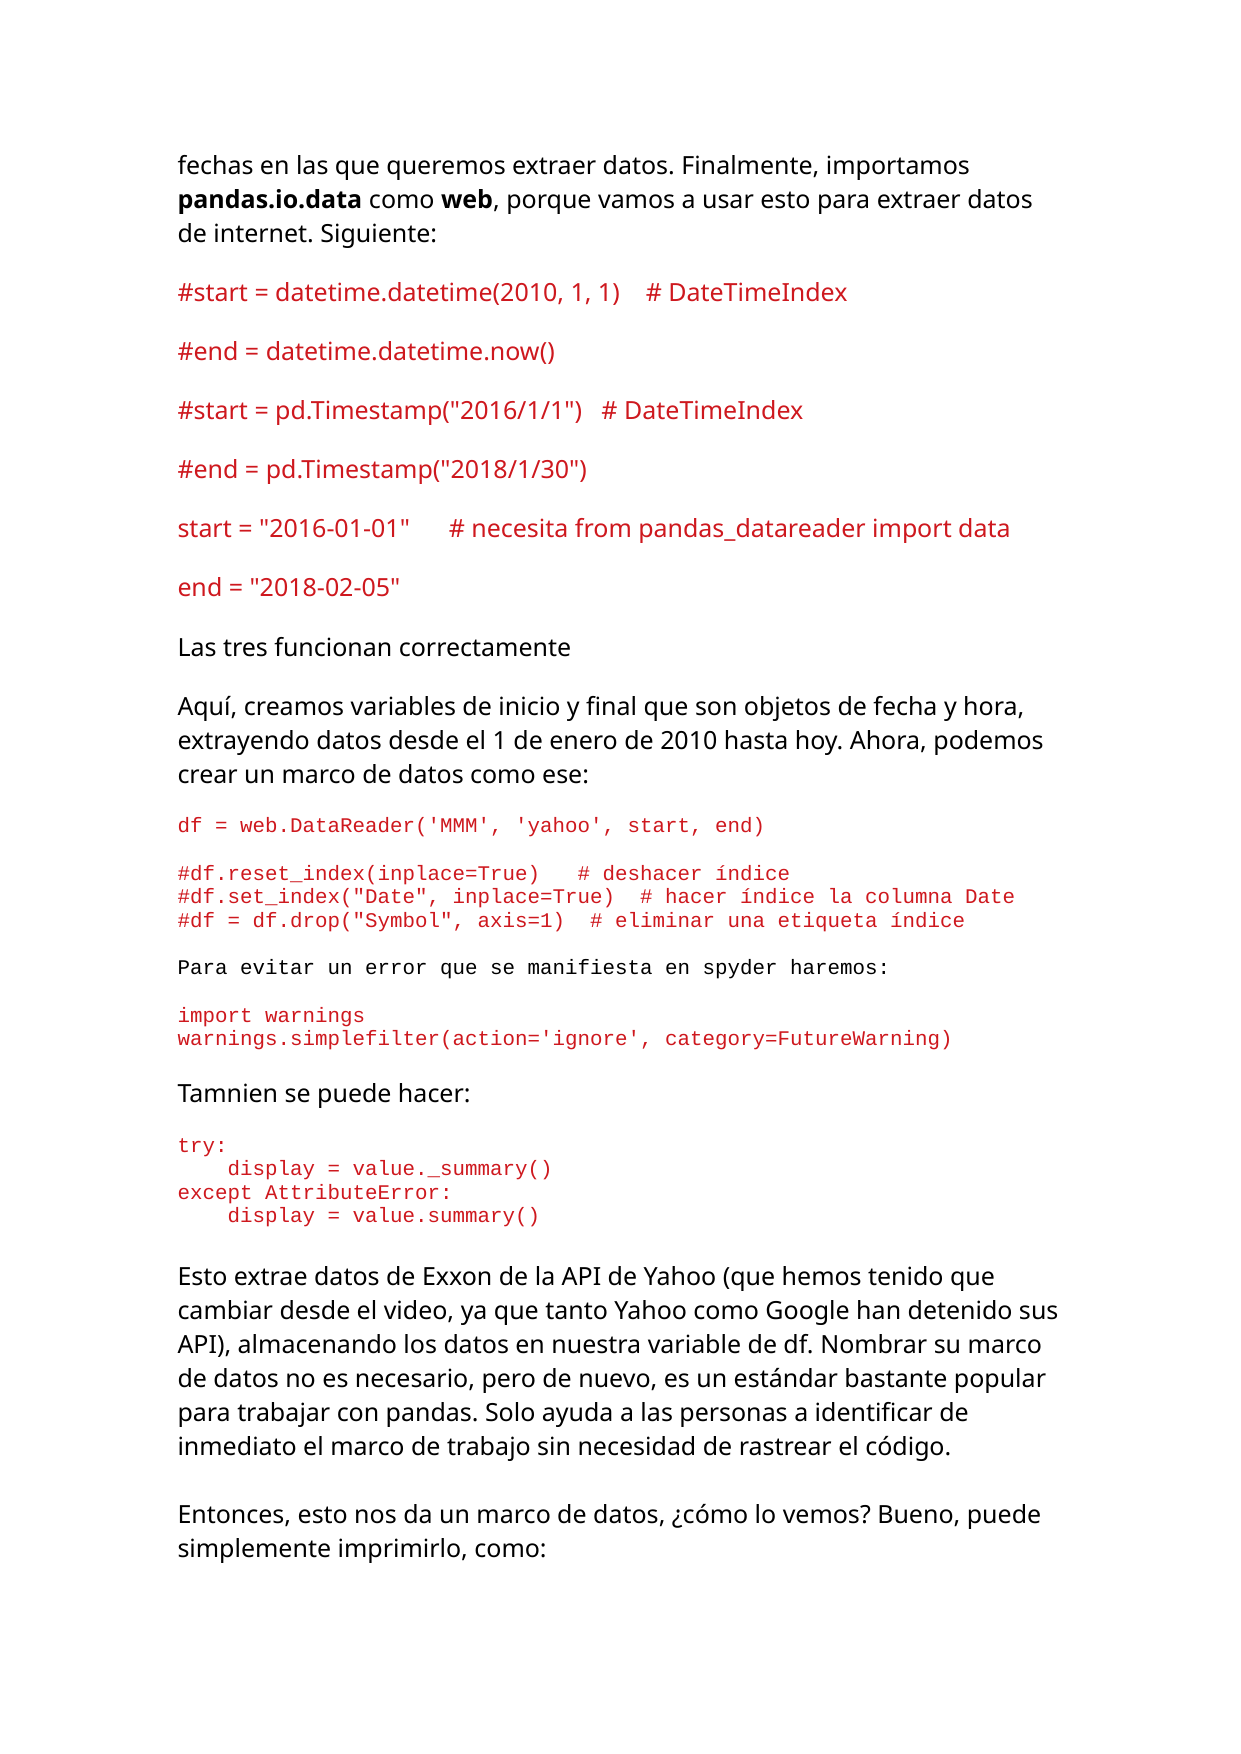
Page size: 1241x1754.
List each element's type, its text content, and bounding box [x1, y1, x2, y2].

text #start = pd.Timestamp("2016/1/1") # DateTimeIndex [177, 393, 1063, 427]
text display = value._summary() [177, 1158, 1063, 1182]
text #df.set_index("Date", inplace=True) # hacer índice la columna Date [177, 886, 1063, 910]
text start = "2016-01-01" # necesita from pandas_datareader import data [177, 511, 1063, 545]
text df = web.DataReader('MMM', 'yahoo', start, end) [177, 815, 1063, 839]
text display = value.summary() [177, 1206, 1063, 1229]
text #start = datetime.datetime(2010, 1, 1) # DateTimeIndex [177, 275, 1063, 309]
text #df = df.drop("Symbol", axis=1) # eliminar una etiqueta índice [177, 910, 1063, 934]
text #end = datetime.datetime.now() [177, 334, 1063, 368]
text #end = pd.Timestamp("2018/1/30") [177, 452, 1063, 486]
text Las tres funcionan correctamente [177, 629, 1063, 663]
text end = "2018-02-05" [177, 570, 1063, 604]
text Aquí, creamos variables de inicio y final que son objetos de fecha y hora, extrayendo datos desde el 1 de enero de 2010 hasta hoy. Ahora, podemos crear un marco de datos como ese: [177, 688, 1063, 790]
text Tamnien se puede hacer: [177, 1076, 1063, 1109]
text Para evitar un error que se manifiesta en spyder haremos: [177, 957, 1063, 981]
text import warnings [177, 1004, 1063, 1028]
text try: [177, 1134, 1063, 1158]
text warnings.simplefilter(action='ignore', category=FutureWarning) [177, 1028, 1063, 1052]
text Esto extrae datos de Exxon de la API de Yahoo (que hemos tenido que cambiar desde el video, ya que tanto Yahoo como Google han detenido sus API), almacenando los datos en nuestra variable de df. Nombrar su marco de datos no es necesario, pero de nuevo, es un estándar bastante popular para trabajar con pandas. Solo ayuda a las personas a identificar de inmediato el marco de trabajo sin necesidad de rastrear el código. Entonces, esto nos da un marco de datos, ¿cómo lo vemos? Bueno, puede simplemente imprimirlo, como: [177, 1259, 1063, 1565]
text #df.reset_index(inplace=True) # deshacer índice [177, 863, 1063, 886]
text except AttributeError: [177, 1182, 1063, 1206]
text fechas en las que queremos extraer datos. Finalmente, importamos pandas.io.data como web, porque vamos a usar esto para extraer datos de internet. Siguiente: [177, 148, 1063, 250]
